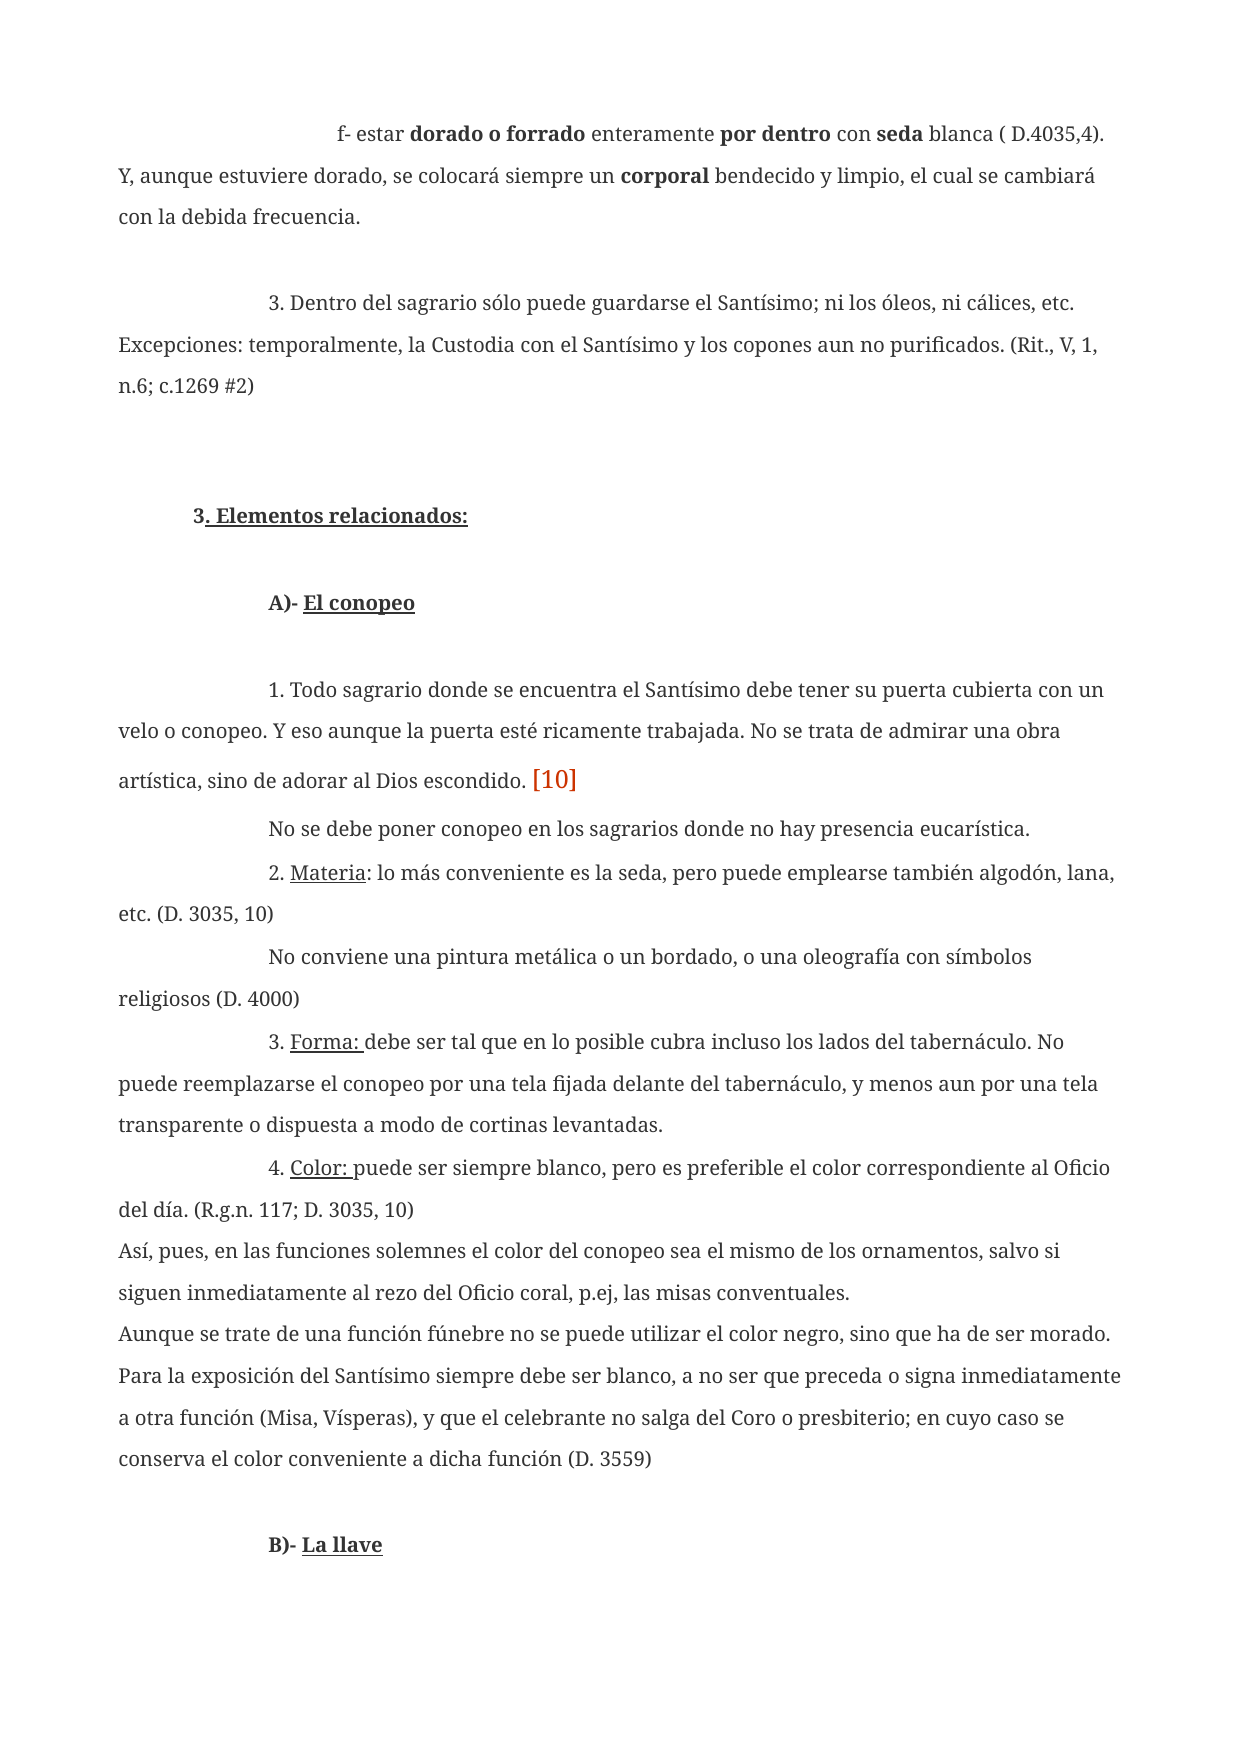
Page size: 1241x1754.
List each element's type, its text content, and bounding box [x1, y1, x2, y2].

text 2. Materia: lo más conveniente es la seda, pero puede emplearse también algodón, lana, etc. (D. 3035, 10) [118, 857, 1122, 927]
text No se debe poner conopeo en los sagrarios donde no hay presencia eucarística. [118, 813, 1122, 842]
text B)- La llave [118, 1529, 1122, 1559]
text 3. Forma: debe ser tal que en lo posible cubra incluso los lados del tabernáculo. No puede reemplazarse el conopeo por una tela fijada delante del tabernáculo, y menos aun por una tela transparente o dispuesta a modo de cortinas levantadas. [118, 1026, 1122, 1138]
text 3. Dentro del sagrario sólo puede guardarse el Santísimo; ni los óleos, ni cálices, etc. Excepciones: temporalmente, la Custodia con el Santísimo y los copones aun no purificados. (Rit., V, 1, n.6; c.1269 #2) [118, 287, 1122, 400]
text A)- El conopeo [118, 587, 1122, 616]
text f- estar dorado o forrado enteramente por dentro con seda blanca ( D.4035,4). Y, aunque estuviere dorado, se colocará siempre un corporal bendecido y limpio, el cual se cambiará con la debida frecuencia. [118, 118, 1122, 231]
text Así, pues, en las funciones solemnes el color del conopeo sea el mismo de los ornamentos, salvo si siguen inmediatamente al rezo del Oficio coral, p.ej, las misas conventuales. [118, 1237, 1122, 1306]
text No conviene una pintura metálica o un bordado, o una oleografía con símbolos religiosos (D. 4000) [118, 941, 1122, 1012]
text 3. Elementos relacionados: [118, 500, 1122, 529]
text 4. Color: puede ser siempre blanco, pero es preferible el color correspondiente al Oficio del día. (R.g.n. 117; D. 3035, 10) [118, 1152, 1122, 1223]
text 1. Todo sagrario donde se encuentra el Santísimo debe tener su puerta cubierta con un velo o conopeo. Y eso aunque la puerta esté ricamente trabajada. No se trata de admirar una obra artística, sino de adorar al Dios escondido. [10] [118, 674, 1122, 796]
text Para la exposición del Santísimo siempre debe ser blanco, a no ser que preceda o signa inmediatamente a otra función (Misa, Vísperas), y que el celebrante no salga del Coro o presbiterio; en cuyo caso se conserva el color conveniente a dicha función (D. 3559) [118, 1362, 1122, 1472]
text Aunque se trate de una función fúnebre no se puede utilizar el color negro, sino que ha de ser morado. [118, 1320, 1122, 1348]
